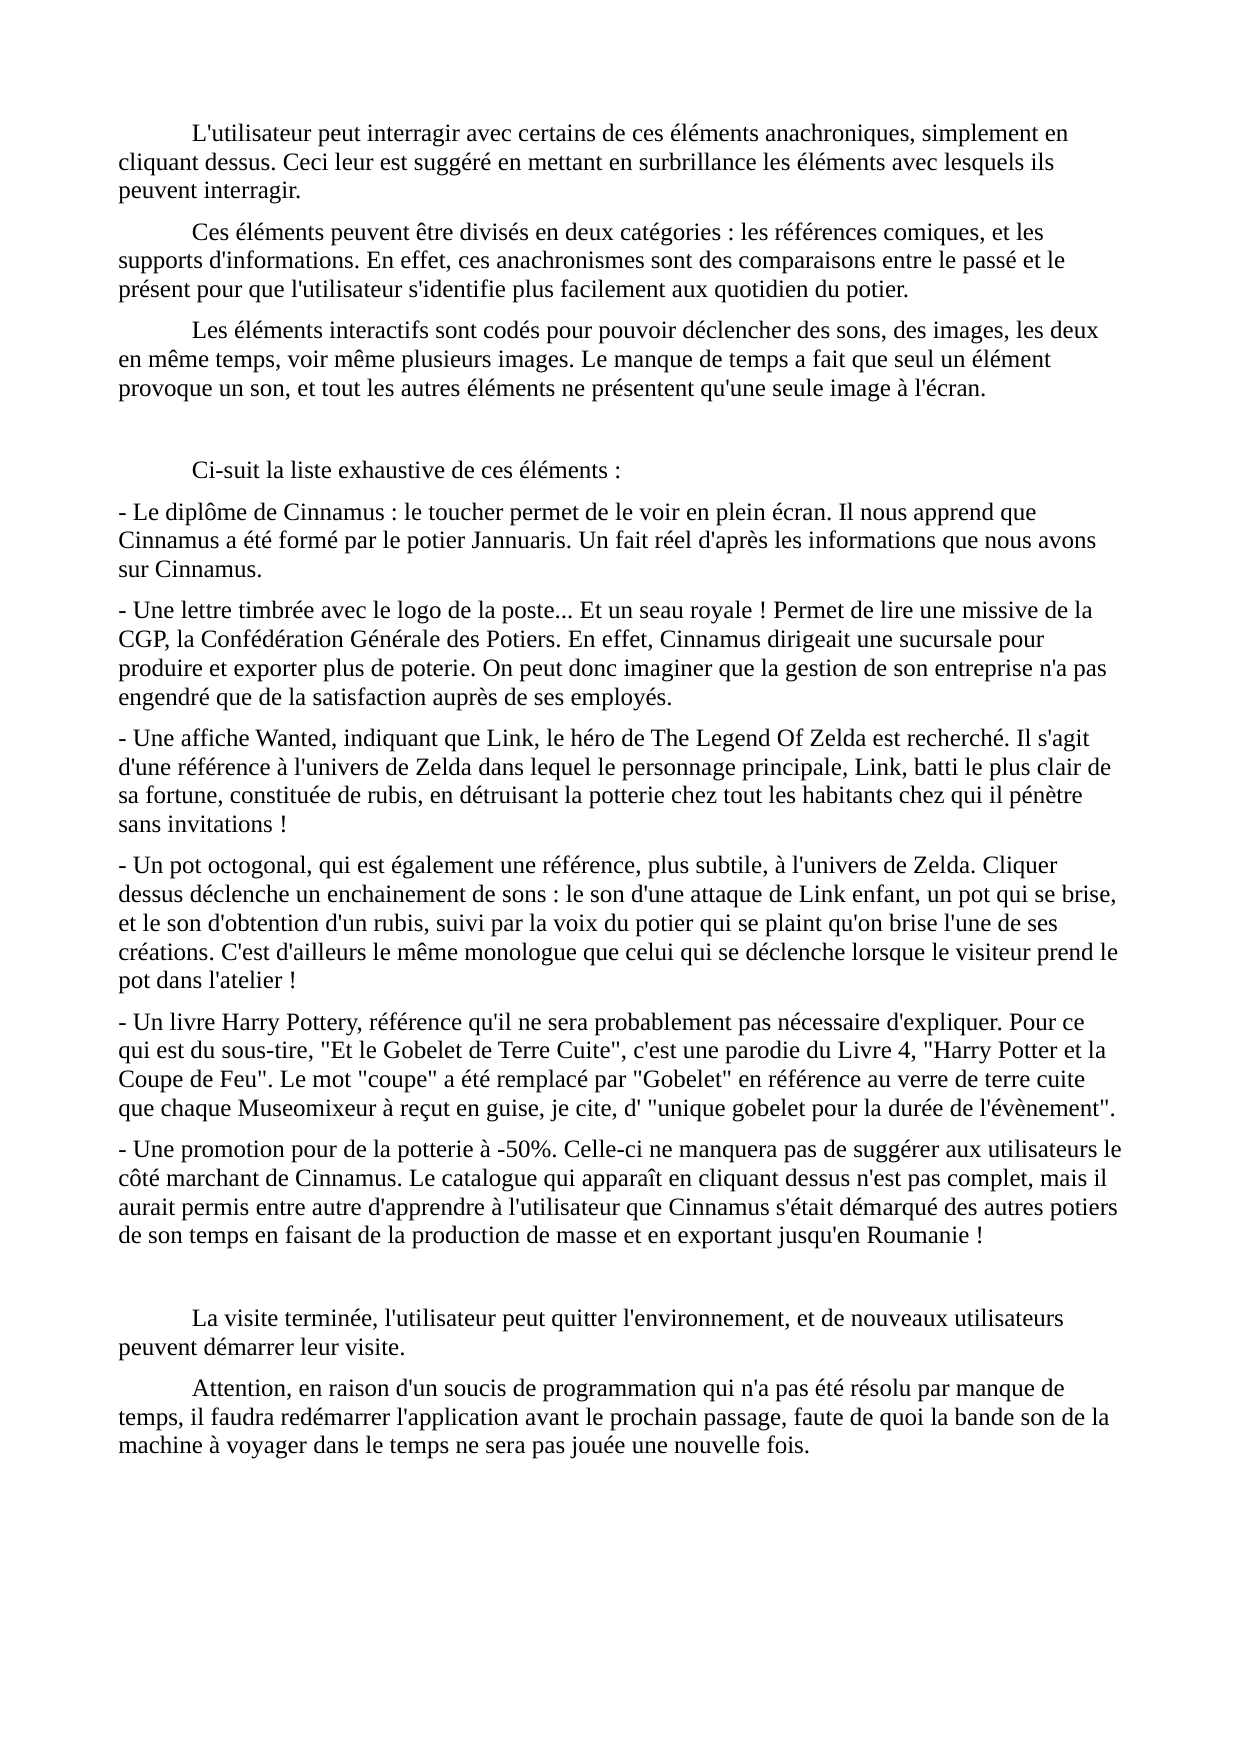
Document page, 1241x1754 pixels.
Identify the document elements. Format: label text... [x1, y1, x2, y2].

text - Une lettre timbrée avec le logo de la poste... Et un seau royale ! Permet de lire une missive de la CGP, la Confédération Générale des Potiers. En effet, Cinnamus dirigeait une sucursale pour produire et exporter plus de poterie. On peut donc imaginer que la gestion de son entreprise n'a pas engendré que de la satisfaction auprès de ses employés. [118, 596, 1122, 711]
text La visite terminée, l'utilisateur peut quitter l'environnement, et de nouveaux utilisateurs peuvent démarrer leur visite. [118, 1303, 1122, 1361]
text Attention, en raison d'un soucis de programmation qui n'a pas été résolu par manque de temps, il faudra redémarrer l'application avant le prochain passage, faute de quoi la bande son de la machine à voyager dans le temps ne sera pas jouée une nouvelle fois. [118, 1373, 1122, 1459]
text - Le diplôme de Cinnamus : le toucher permet de le voir en plein écran. Il nous apprend que Cinnamus a été formé par le potier Jannuaris. Un fait réel d'après les informations que nous avons sur Cinnamus. [118, 497, 1122, 583]
text - Une promotion pour de la potterie à -50%. Celle-ci ne manquera pas de suggérer aux utilisateurs le côté marchant de Cinnamus. Le catalogue qui apparaît en cliquant dessus n'est pas complet, mais il aurait permis entre autre d'apprendre à l'utilisateur que Cinnamus s'était démarqué des autres potiers de son temps en faisant de la production de masse et en exportant jusqu'en Roumanie ! [118, 1134, 1122, 1249]
text L'utilisateur peut interragir avec certains de ces éléments anachroniques, simplement en cliquant dessus. Ceci leur est suggéré en mettant en surbrillance les éléments avec lesquels ils peuvent interragir. [118, 118, 1122, 204]
text Les éléments interactifs sont codés pour pouvoir déclencher des sons, des images, les deux en même temps, voir même plusieurs images. Le manque de temps a fait que seul un élément provoque un son, et tout les autres éléments ne présentent qu'une seule image à l'écran. [118, 316, 1122, 402]
text - Un livre Harry Pottery, référence qu'il ne sera probablement pas nécessaire d'expliquer. Pour ce qui est du sous-tire, "Et le Gobelet de Terre Cuite", c'est une parodie du Livre 4, "Harry Potter et la Coupe de Feu". Le mot "coupe" a été remplacé par "Gobelet" en référence au verre de terre cuite que chaque Museomixeur à reçut en guise, je cite, d' "unique gobelet pour la durée de l'évènement". [118, 1007, 1122, 1122]
text Ces éléments peuvent être divisés en deux catégories : les références comiques, et les supports d'informations. En effet, ces anachronismes sont des comparaisons entre le passé et le présent pour que l'utilisateur s'identifie plus facilement aux quotidien du potier. [118, 217, 1122, 303]
text Ci-suit la liste exhaustive de ces éléments : [118, 456, 1122, 484]
text - Une affiche Wanted, indiquant que Link, le héro de The Legend Of Zelda est recherché. Il s'agit d'une référence à l'univers de Zelda dans lequel le personnage principale, Link, batti le plus clair de sa fortune, constituée de rubis, en détruisant la potterie chez tout les habitants chez qui il pénètre sans invitations ! [118, 723, 1122, 838]
text - Un pot octogonal, qui est également une référence, plus subtile, à l'univers de Zelda. Cliquer dessus déclenche un enchainement de sons : le son d'une attaque de Link enfant, un pot qui se brise, et le son d'obtention d'un rubis, suivi par la voix du potier qui se plaint qu'on brise l'une de ses créations. C'est d'ailleurs le même monologue que celui qui se déclenche lorsque le visiteur prend le pot dans l'atelier ! [118, 851, 1122, 994]
